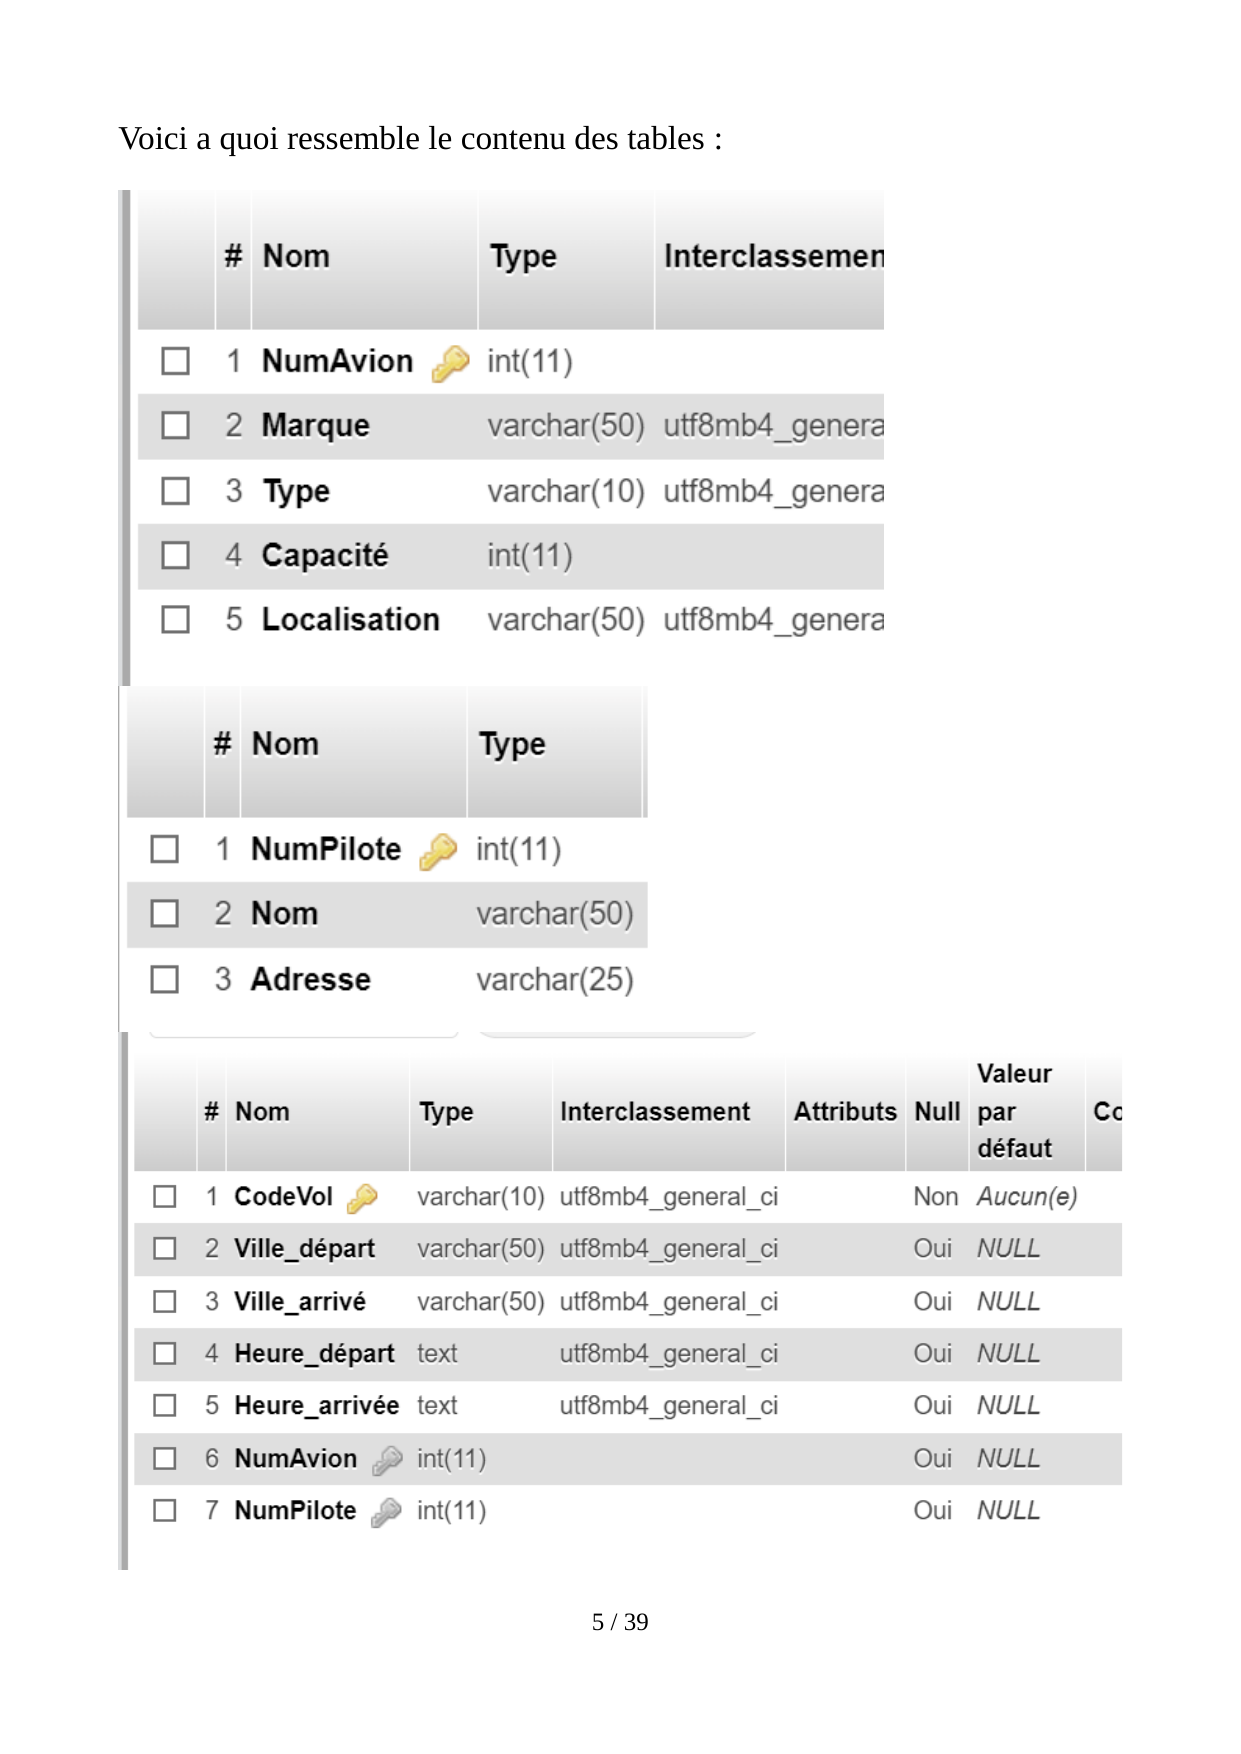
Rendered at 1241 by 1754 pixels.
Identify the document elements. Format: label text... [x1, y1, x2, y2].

picture [118, 190, 1123, 1570]
text Voici a quoi ressemble le contenu des tables : [118, 118, 1122, 156]
